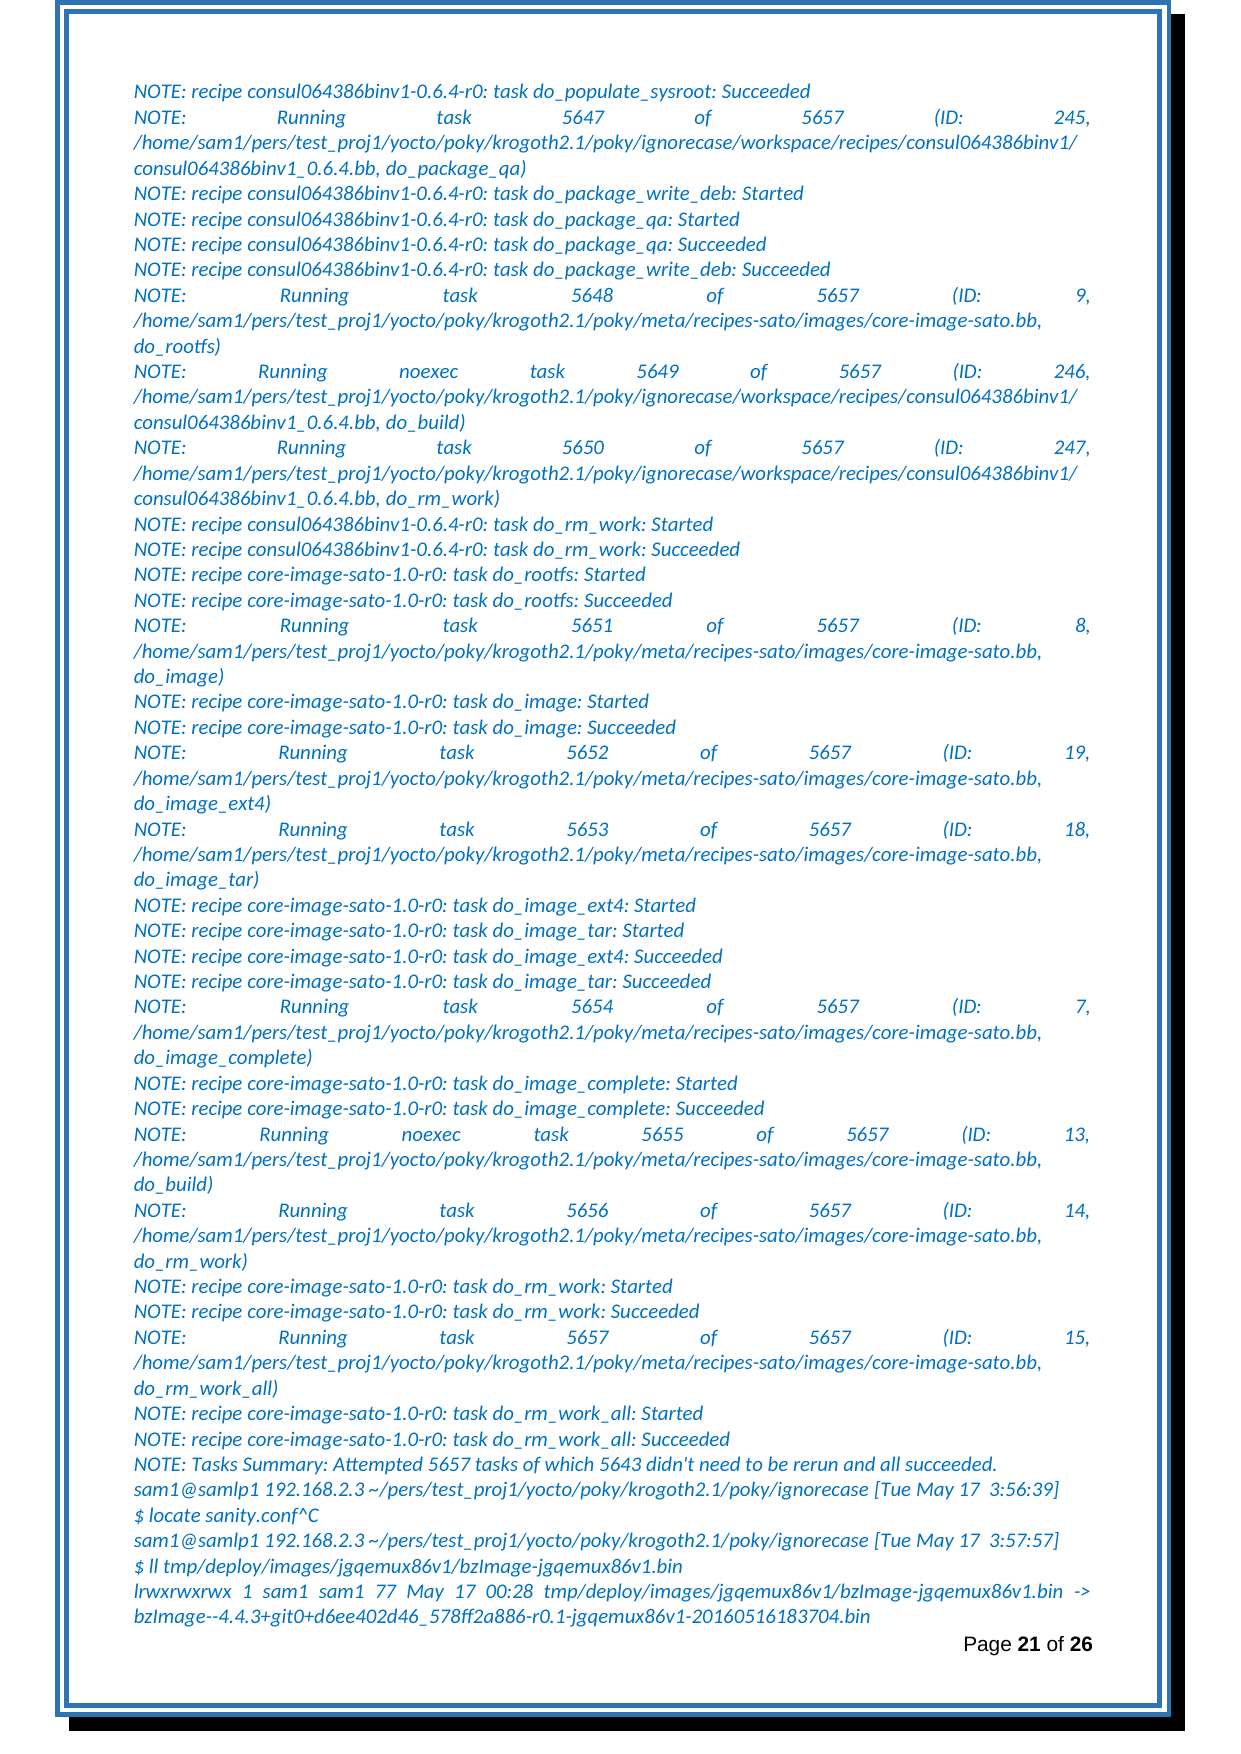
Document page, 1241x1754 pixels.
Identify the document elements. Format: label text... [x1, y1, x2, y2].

text NOTE: Running task 5657 of 5657 (ID: 15, /home/sam1/pers/test_proj1/yocto/poky/krogoth2.1/poky/meta/recipes-sato/images/core-image-sato.bb, do_rm_work_all) [133, 1324, 1093, 1400]
text NOTE: Running noexec task 5655 of 5657 (ID: 13, /home/sam1/pers/test_proj1/yocto/poky/krogoth2.1/poky/meta/recipes-sato/images/core-image-sato.bb, do_build) [133, 1121, 1093, 1197]
text NOTE: recipe core-image-sato-1.0-r0: task do_rm_work: Succeeded [133, 1299, 1093, 1324]
text NOTE: Running task 5656 of 5657 (ID: 14, /home/sam1/pers/test_proj1/yocto/poky/krogoth2.1/poky/meta/recipes-sato/images/core-image-sato.bb, do_rm_work) [133, 1197, 1093, 1273]
text NOTE: recipe consul064386binv1-0.6.4-r0: task do_package_qa: Started [133, 206, 1093, 231]
text sam1@samlp1 192.168.2.3 ~/pers/test_proj1/yocto/poky/krogoth2.1/poky/ignorecase [Tue May 17 3:57:57] [133, 1527, 1093, 1553]
text NOTE: Running task 5650 of 5657 (ID: 247, /home/sam1/pers/test_proj1/yocto/poky/krogoth2.1/poky/ignorecase/workspace/recipes/consul064386binv1/consul064386binv1_0.6.4.bb, do_rm_work) [133, 434, 1093, 511]
text NOTE: recipe core-image-sato-1.0-r0: task do_rm_work_all: Started [133, 1400, 1093, 1426]
text NOTE: Running task 5648 of 5657 (ID: 9, /home/sam1/pers/test_proj1/yocto/poky/krogoth2.1/poky/meta/recipes-sato/images/core-image-sato.bb, do_rootfs) [133, 282, 1093, 358]
text lrwxrwxrwx 1 sam1 sam1 77 May 17 00:28 tmp/deploy/images/jgqemux86v1/bzImage-jgqemux86v1.bin -> bzImage--4.4.3+git0+d6ee402d46_578ff2a886-r0.1-jgqemux86v1-20160516183704.bin [133, 1578, 1093, 1629]
text NOTE: recipe core-image-sato-1.0-r0: task do_image_complete: Started [133, 1070, 1093, 1095]
text NOTE: Tasks Summary: Attempted 5657 tasks of which 5643 didn't need to be rerun and all succeeded. [133, 1451, 1093, 1477]
text $ locate sanity.conf^C [133, 1502, 1093, 1527]
text $ ll tmp/deploy/images/jgqemux86v1/bzImage-jgqemux86v1.bin [133, 1553, 1093, 1578]
text NOTE: recipe consul064386binv1-0.6.4-r0: task do_rm_work: Succeeded [133, 536, 1093, 562]
text NOTE: recipe core-image-sato-1.0-r0: task do_image_tar: Succeeded [133, 968, 1093, 994]
text NOTE: recipe core-image-sato-1.0-r0: task do_rootfs: Started [133, 562, 1093, 587]
text sam1@samlp1 192.168.2.3 ~/pers/test_proj1/yocto/poky/krogoth2.1/poky/ignorecase [Tue May 17 3:56:39] [133, 1477, 1093, 1502]
text NOTE: recipe core-image-sato-1.0-r0: task do_rootfs: Succeeded [133, 587, 1093, 612]
text NOTE: recipe core-image-sato-1.0-r0: task do_image_ext4: Started [133, 892, 1093, 917]
text NOTE: Running task 5651 of 5657 (ID: 8, /home/sam1/pers/test_proj1/yocto/poky/krogoth2.1/poky/meta/recipes-sato/images/core-image-sato.bb, do_image) [133, 612, 1093, 689]
text NOTE: Running task 5653 of 5657 (ID: 18, /home/sam1/pers/test_proj1/yocto/poky/krogoth2.1/poky/meta/recipes-sato/images/core-image-sato.bb, do_image_tar) [133, 816, 1093, 892]
text NOTE: recipe core-image-sato-1.0-r0: task do_image_tar: Started [133, 917, 1093, 943]
text NOTE: recipe consul064386binv1-0.6.4-r0: task do_package_write_deb: Started [133, 180, 1093, 206]
text NOTE: Running noexec task 5649 of 5657 (ID: 246, /home/sam1/pers/test_proj1/yocto/poky/krogoth2.1/poky/ignorecase/workspace/recipes/consul064386binv1/consul064386binv1_0.6.4.bb, do_build) [133, 358, 1093, 434]
text NOTE: recipe consul064386binv1-0.6.4-r0: task do_package_write_deb: Succeeded [133, 257, 1093, 282]
text NOTE: recipe core-image-sato-1.0-r0: task do_image: Succeeded [133, 714, 1093, 739]
text NOTE: recipe core-image-sato-1.0-r0: task do_image_complete: Succeeded [133, 1095, 1093, 1121]
text NOTE: recipe core-image-sato-1.0-r0: task do_rm_work: Started [133, 1273, 1093, 1299]
text NOTE: recipe consul064386binv1-0.6.4-r0: task do_populate_sysroot: Succeeded [133, 79, 1093, 104]
text NOTE: Running task 5652 of 5657 (ID: 19, /home/sam1/pers/test_proj1/yocto/poky/krogoth2.1/poky/meta/recipes-sato/images/core-image-sato.bb, do_image_ext4) [133, 739, 1093, 816]
text NOTE: recipe consul064386binv1-0.6.4-r0: task do_rm_work: Started [133, 511, 1093, 536]
text NOTE: Running task 5654 of 5657 (ID: 7, /home/sam1/pers/test_proj1/yocto/poky/krogoth2.1/poky/meta/recipes-sato/images/core-image-sato.bb, do_image_complete) [133, 994, 1093, 1070]
text NOTE: recipe core-image-sato-1.0-r0: task do_rm_work_all: Succeeded [133, 1426, 1093, 1451]
text NOTE: recipe consul064386binv1-0.6.4-r0: task do_package_qa: Succeeded [133, 231, 1093, 257]
text NOTE: Running task 5647 of 5657 (ID: 245, /home/sam1/pers/test_proj1/yocto/poky/krogoth2.1/poky/ignorecase/workspace/recipes/consul064386binv1/consul064386binv1_0.6.4.bb, do_package_qa) [133, 104, 1093, 180]
text NOTE: recipe core-image-sato-1.0-r0: task do_image: Started [133, 689, 1093, 714]
text NOTE: recipe core-image-sato-1.0-r0: task do_image_ext4: Succeeded [133, 943, 1093, 968]
